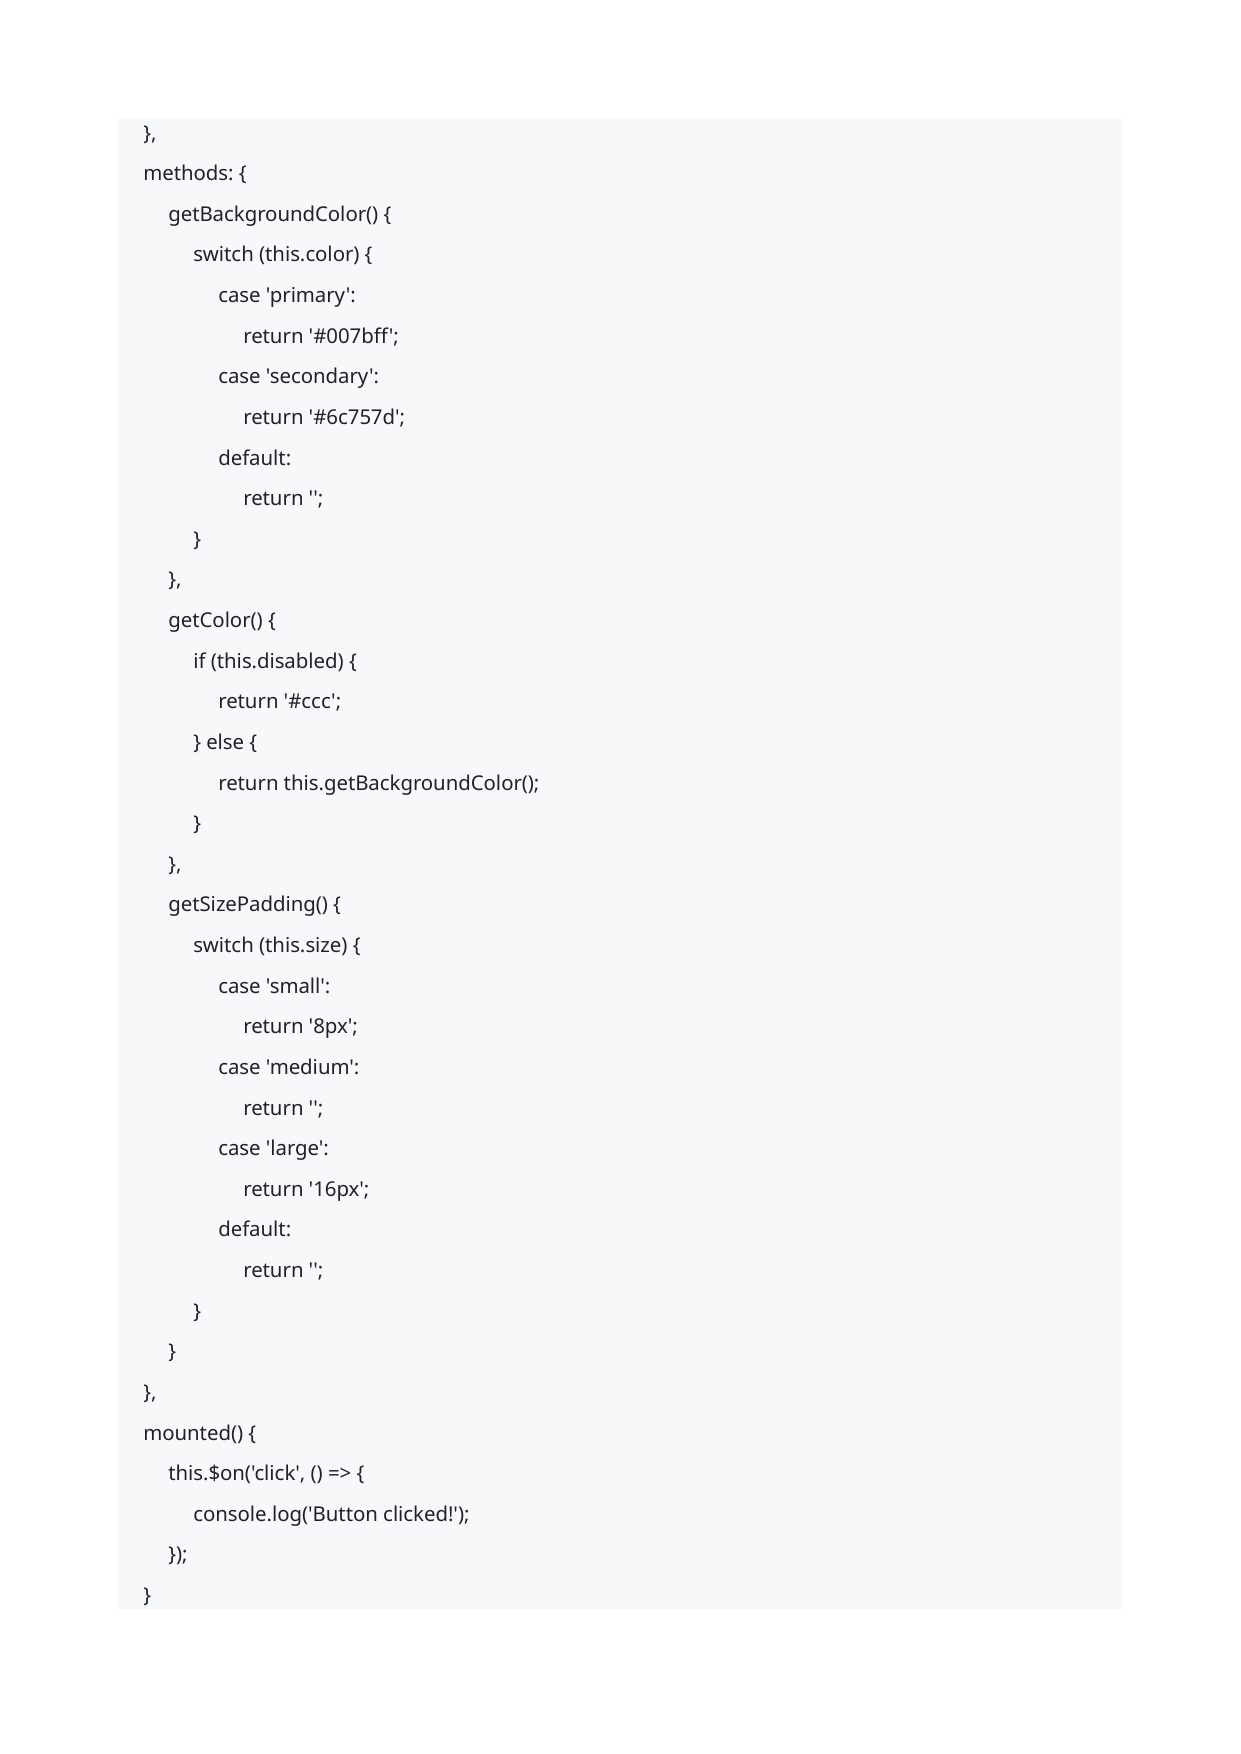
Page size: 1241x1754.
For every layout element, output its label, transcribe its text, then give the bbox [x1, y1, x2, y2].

text } [118, 1337, 1122, 1365]
text methods: { [118, 159, 1122, 187]
text default: [118, 443, 1122, 471]
text case 'small': [118, 971, 1122, 999]
text switch (this.color) { [118, 240, 1122, 268]
text case 'large': [118, 1134, 1122, 1162]
text } [118, 524, 1122, 552]
text return this.getBackgroundColor(); [118, 768, 1122, 796]
text return '8px'; [118, 1012, 1122, 1040]
text }, [118, 565, 1122, 593]
text }, [118, 1377, 1122, 1406]
text getSizePadding() { [118, 890, 1122, 918]
text } [118, 1581, 1122, 1609]
text }, [118, 849, 1122, 877]
text } else { [118, 727, 1122, 756]
text default: [118, 1215, 1122, 1243]
text } [118, 1296, 1122, 1324]
text if (this.disabled) { [118, 646, 1122, 674]
text }); [118, 1540, 1122, 1568]
text }, [118, 118, 1122, 146]
text getBackgroundColor() { [118, 199, 1122, 227]
text return ''; [118, 1256, 1122, 1284]
text this.$on('click', () => { [118, 1459, 1122, 1487]
text return '#6c757d'; [118, 402, 1122, 431]
text return '#007bff'; [118, 321, 1122, 349]
text return ''; [118, 1093, 1122, 1121]
text case 'medium': [118, 1052, 1122, 1081]
text mounted() { [118, 1418, 1122, 1446]
text case 'primary': [118, 281, 1122, 309]
text return ''; [118, 484, 1122, 512]
text case 'secondary': [118, 362, 1122, 390]
text console.log('Button clicked!'); [118, 1499, 1122, 1527]
text } [118, 809, 1122, 837]
text getColor() { [118, 606, 1122, 634]
text return '16px'; [118, 1174, 1122, 1202]
text switch (this.size) { [118, 931, 1122, 959]
text return '#ccc'; [118, 687, 1122, 715]
